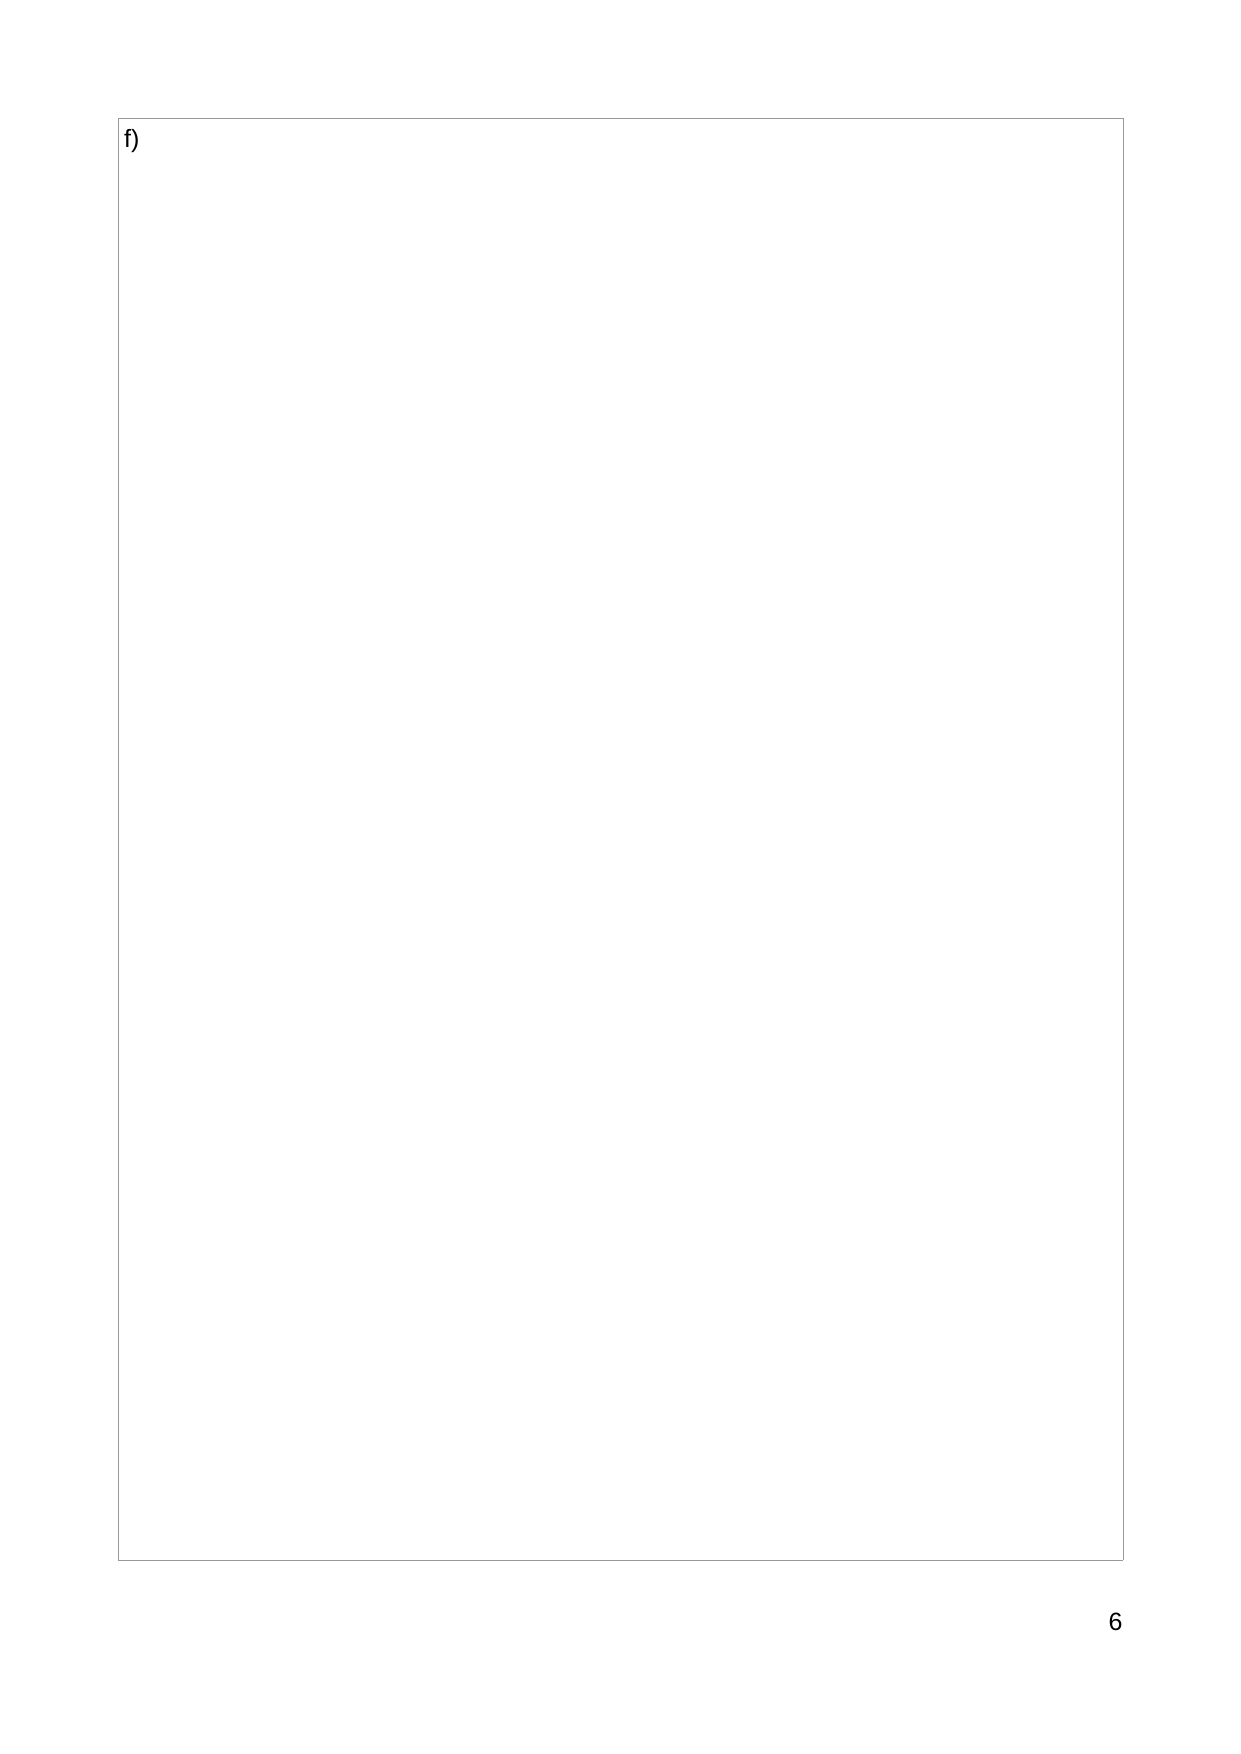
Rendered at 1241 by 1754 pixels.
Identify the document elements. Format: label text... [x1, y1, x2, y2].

table_cell f) [119, 119, 1123, 1560]
